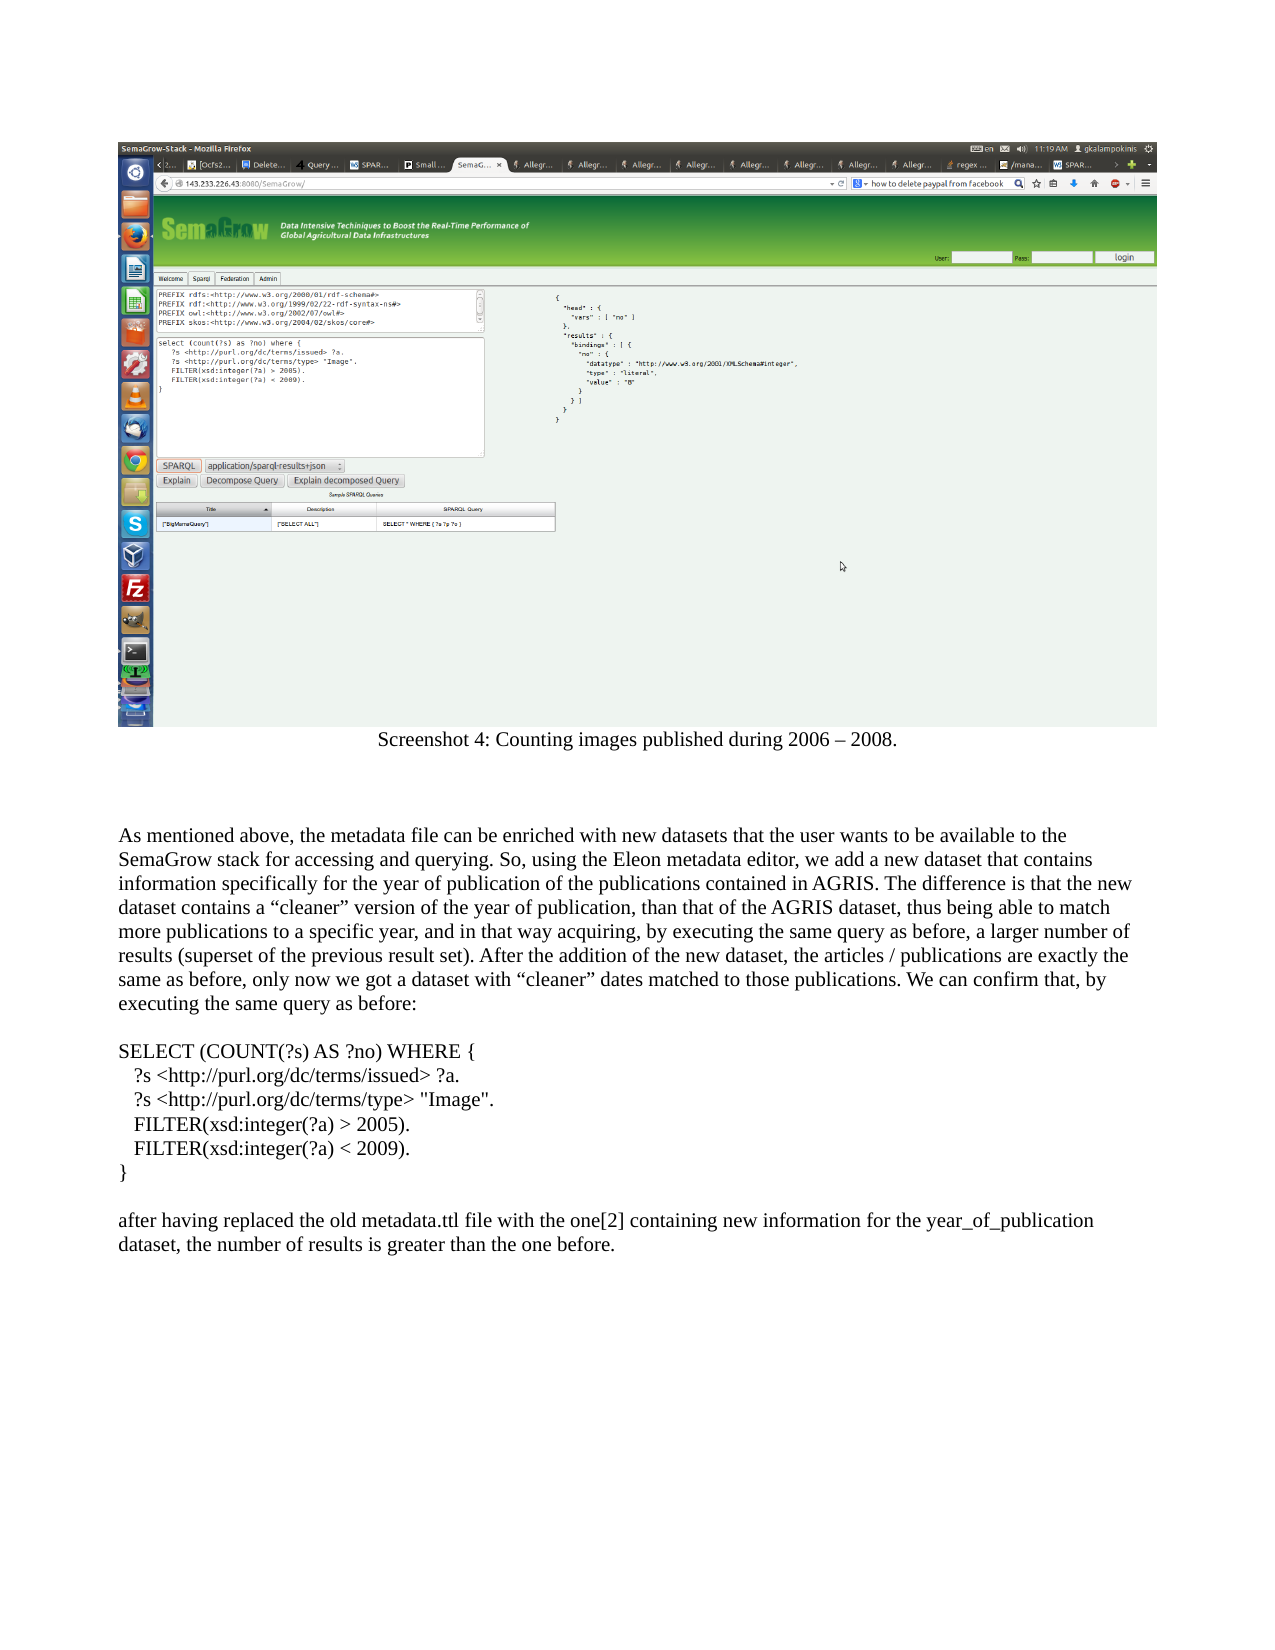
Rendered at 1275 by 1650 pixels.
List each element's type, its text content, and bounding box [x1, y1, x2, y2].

text SELECT (COUNT(?s) AS ?no) WHERE { [118, 1039, 1157, 1063]
text FILTER(xsd:integer(?a) > 2005). [118, 1111, 1157, 1136]
text } [118, 1159, 1157, 1184]
picture [118, 142, 1157, 727]
text FILTER(xsd:integer(?a) < 2009). [118, 1136, 1157, 1159]
text ?s <http://purl.org/dc/terms/issued> ?a. [118, 1063, 1157, 1087]
text after having replaced the old metadata.ttl file with the one[2] containing new information for the year_of_publication dataset, the number of results is greater than the one before. [118, 1208, 1157, 1256]
text ?s <http://purl.org/dc/terms/type> "Image". [118, 1087, 1157, 1111]
text Screenshot 4: Counting images published during 2006 – 2008. [118, 727, 1157, 751]
text As mentioned above, the metadata file can be enriched with new datasets that the user wants to be available to the SemaGrow stack for accessing and querying. So, using the Eleon metadata editor, we add a new dataset that contains information specifically for the year of publication of the publications contained in AGRIS. The difference is that the new dataset contains a “cleaner” version of the year of publication, than that of the AGRIS dataset, thus being able to match more publications to a specific year, and in that way acquiring, by executing the same query as before, a larger number of results (superset of the previous result set). After the addition of the new dataset, the articles / publications are exactly the same as before, only now we got a dataset with “cleaner” dates matched to those publications. We can confirm that, by executing the same query as before: [118, 823, 1157, 1015]
